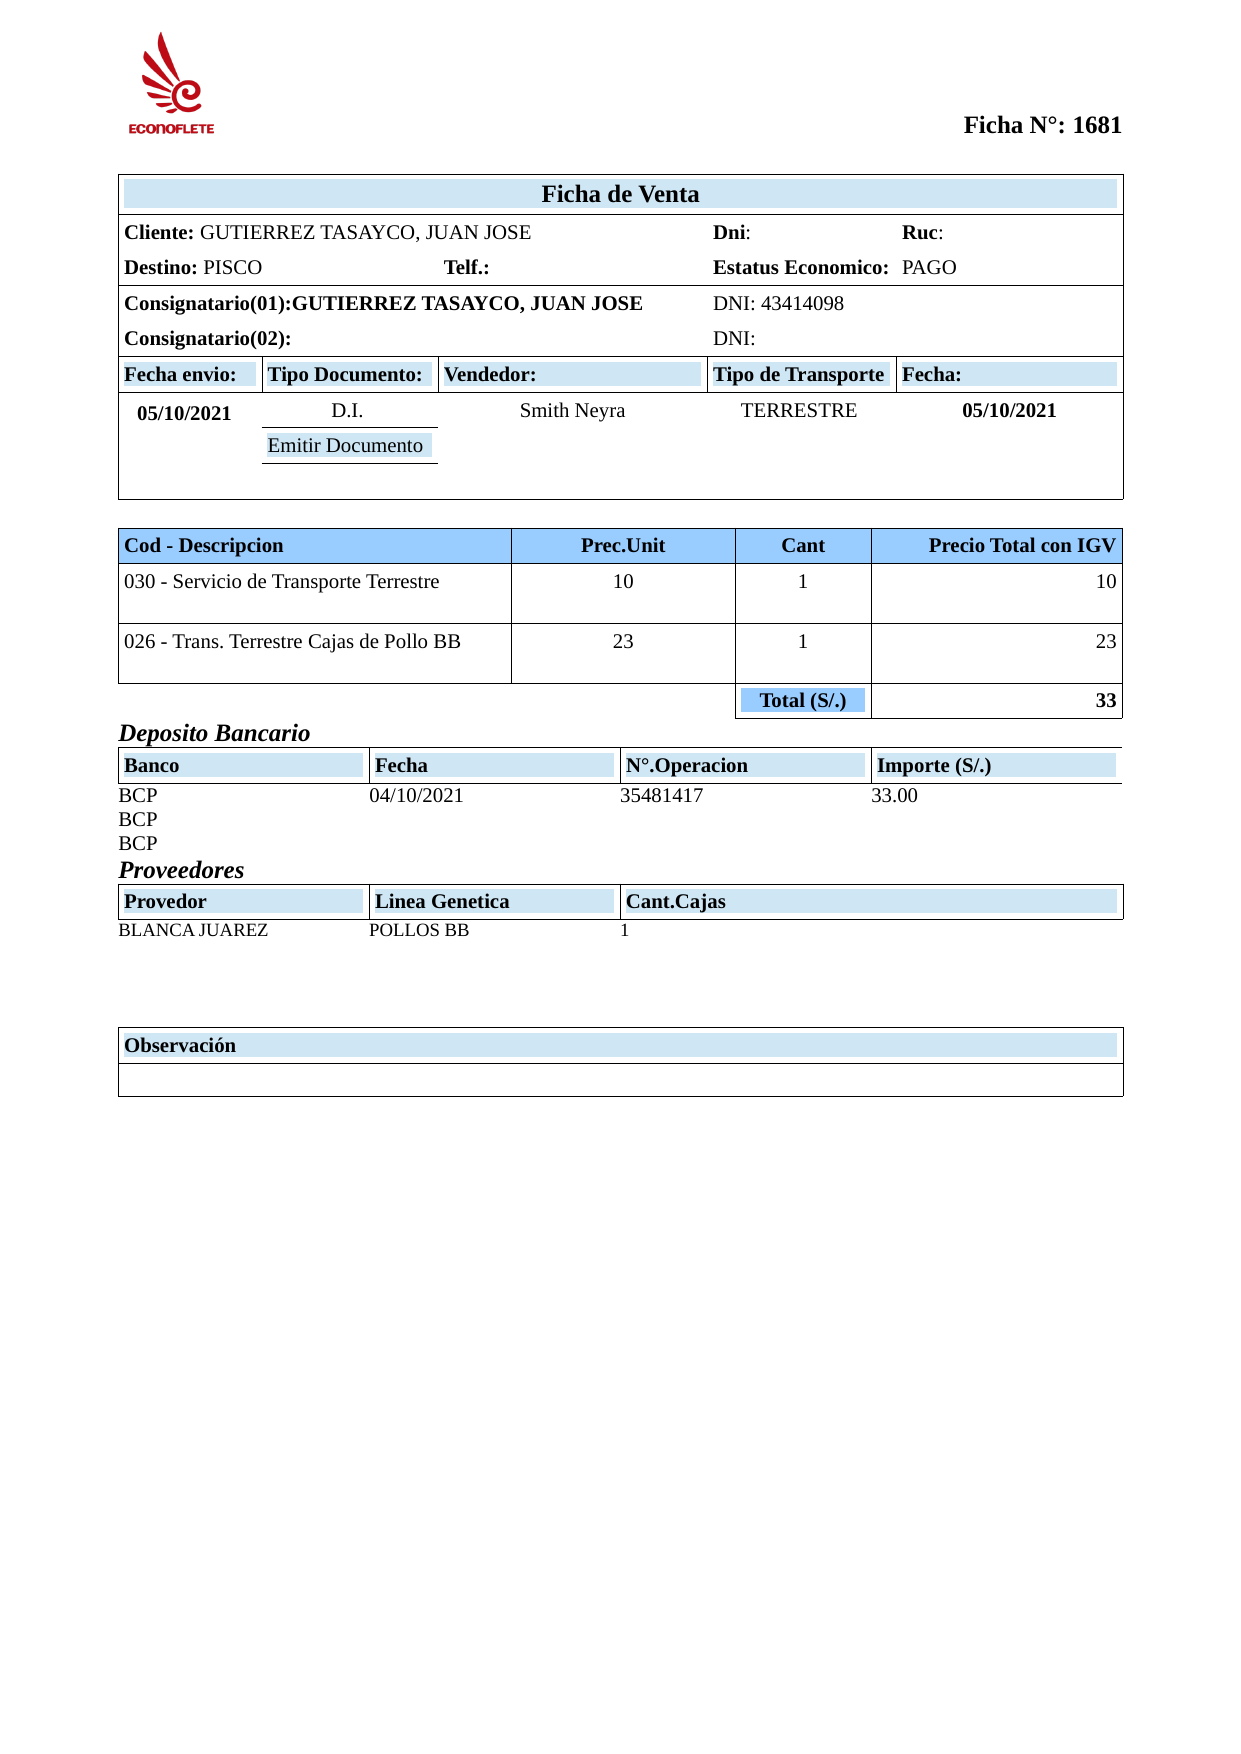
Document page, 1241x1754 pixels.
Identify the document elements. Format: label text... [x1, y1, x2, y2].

table_cell 23 [512, 624, 735, 682]
table_cell [369, 1006, 620, 1027]
table_cell DNI: [707, 321, 1123, 356]
table_cell [620, 941, 1123, 962]
table_cell 10 [872, 564, 1122, 623]
table_cell [871, 807, 1122, 831]
table_cell Tipo Documento: [263, 357, 438, 392]
table_header Provedor [119, 885, 369, 919]
table_cell Smith Neyra [438, 393, 707, 498]
table_cell 05/10/2021 [896, 393, 1123, 498]
table_cell [369, 963, 620, 984]
table_cell [119, 1064, 1123, 1096]
table_cell Fecha envio: [119, 357, 262, 392]
table_cell [118, 984, 369, 1006]
table_cell 05/10/2021 [119, 393, 262, 498]
table_cell Dni: [707, 215, 896, 249]
table_cell 33 [872, 684, 1122, 718]
table_cell Tipo de Transporte [708, 357, 896, 392]
table_cell BLANCA JUAREZ [118, 920, 369, 941]
table_cell Consignatario(01):GUTIERREZ TASAYCO, JUAN JOSE [119, 286, 707, 321]
table_cell 23 [872, 624, 1122, 682]
table_cell [369, 831, 620, 855]
table_header N°.Operacion [621, 748, 871, 782]
table_cell 10 [512, 564, 735, 623]
table_cell 1 [736, 624, 871, 682]
table_header Linea Genetica [370, 885, 620, 919]
table_cell Fecha: [897, 357, 1123, 392]
table_cell 35481417 [620, 784, 871, 807]
picture [118, 31, 225, 134]
table_cell [620, 963, 1123, 984]
table_header Prec.Unit [512, 529, 735, 563]
table_cell [118, 1006, 369, 1027]
table_cell Consignatario(02): [119, 321, 707, 356]
table_cell [511, 684, 735, 718]
table_cell [118, 941, 369, 962]
table_cell Ruc: [896, 215, 1123, 249]
table_cell [118, 963, 369, 984]
table_header Ficha de Venta [119, 175, 1123, 214]
table_cell Total (S/.) [736, 684, 871, 718]
table_cell 1 [620, 920, 1123, 941]
table_header Importe (S/.) [872, 748, 1122, 782]
table_cell Vendedor: [439, 357, 707, 392]
table_header Observación [119, 1028, 1123, 1063]
table_cell POLLOS BB [369, 920, 620, 941]
table_cell 33.00 [871, 784, 1122, 807]
table_cell D.I. [262, 393, 438, 427]
table_cell [118, 684, 511, 718]
text Deposito Bancario [118, 718, 1122, 747]
table_cell Estatus Economico: [707, 249, 896, 285]
table_header Cant [736, 529, 871, 563]
table_header Banco [119, 748, 369, 782]
table_cell [262, 464, 438, 498]
text Proveedores [118, 855, 1122, 883]
table_cell BCP [118, 831, 369, 855]
table_cell Destino: PISCO [119, 249, 438, 285]
table_cell [369, 984, 620, 1006]
table_cell Cliente: GUTIERREZ TASAYCO, JUAN JOSE [119, 215, 707, 249]
table_cell [369, 807, 620, 831]
table_header Cod - Descripcion [119, 529, 511, 563]
table_cell DNI: 43414098 [707, 286, 1123, 321]
table_header Precio Total con IGV [872, 529, 1122, 563]
table_cell BCP [118, 784, 369, 807]
table_cell BCP [118, 807, 369, 831]
table_cell [369, 941, 620, 962]
table_cell 04/10/2021 [369, 784, 620, 807]
table_cell Emitir Documento [262, 428, 438, 463]
table_header Cant.Cajas [621, 885, 1123, 919]
table_cell [871, 831, 1122, 855]
table_cell [620, 807, 871, 831]
table_header Fecha [370, 748, 620, 782]
table_cell [620, 831, 871, 855]
table_cell PAGO [896, 249, 1123, 285]
table_cell 1 [736, 564, 871, 623]
table_cell 030 - Servicio de Transporte Terrestre [119, 564, 511, 623]
table_cell TERRESTRE [707, 393, 896, 498]
table_cell 026 - Trans. Terrestre Cajas de Pollo BB [119, 624, 511, 682]
table_cell [620, 1006, 1123, 1027]
table_cell [620, 984, 1123, 1006]
table_cell Telf.: [438, 249, 707, 285]
